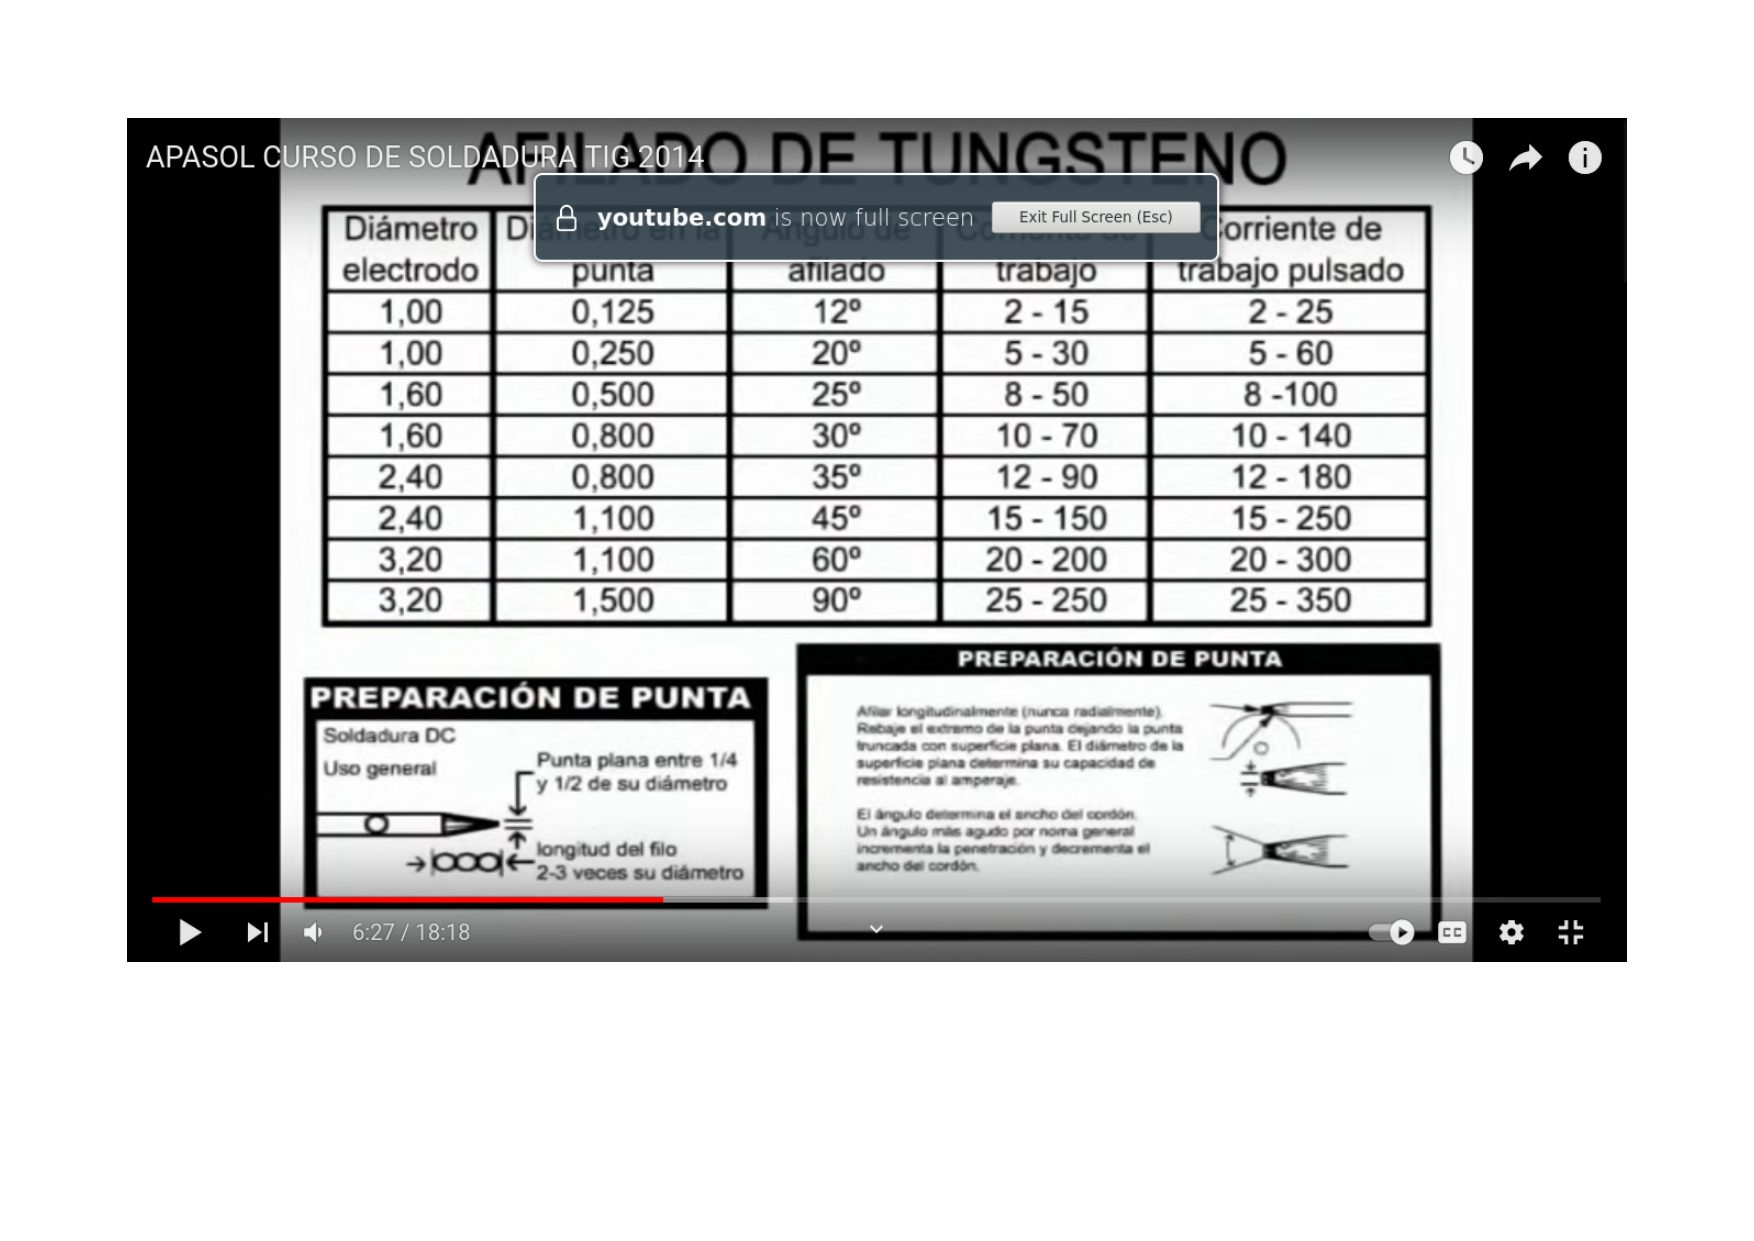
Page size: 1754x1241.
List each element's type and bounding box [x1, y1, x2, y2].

picture [127, 118, 1627, 962]
